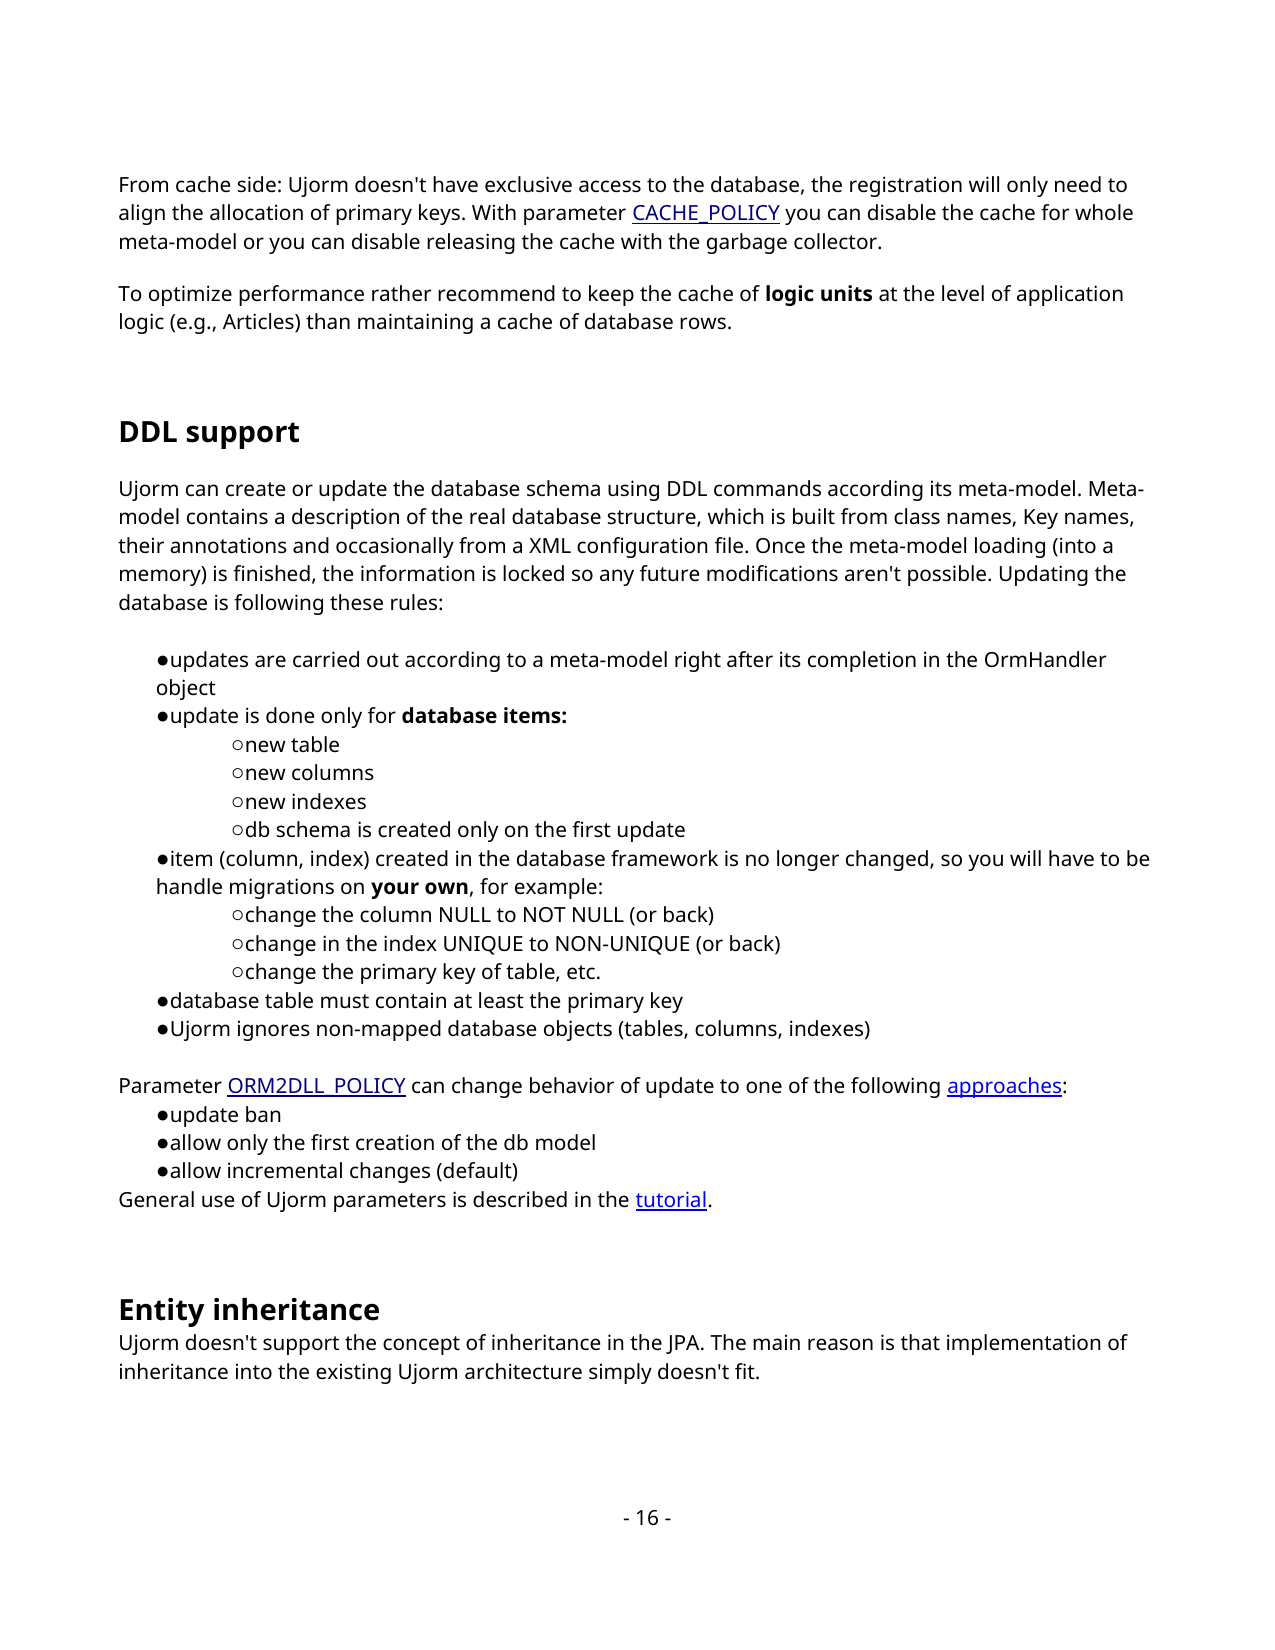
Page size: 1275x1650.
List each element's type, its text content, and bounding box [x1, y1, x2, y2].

text Parameter ORM2DLL_POLICY can change behavior of update to one of the following approaches: [118, 1071, 1157, 1100]
text General use of Ujorm parameters is described in the tutorial. [118, 1185, 1157, 1213]
text To optimize performance rather recommend to keep the cache of logic units at the level of application logic (e.g., Articles) than maintaining a cache of database rows. [118, 279, 1157, 336]
list new indexes [118, 787, 1157, 815]
list new columns [118, 758, 1157, 787]
list item (column, index) created in the database framework is no longer changed, so you will have to be handle migrations on your own, for example: [118, 844, 1157, 901]
list update is done only for database items: [118, 702, 1157, 730]
text Ujorm doesn't support the concept of inheritance in the JPA. The main reason is that implementation of inheritance into the existing Ujorm architecture simply doesn't fit. [118, 1328, 1157, 1385]
text From cache side: Ujorm doesn't have exclusive access to the database, the registration will only need to align the allocation of primary keys. With parameter CACHE_POLICY you can disable the cache for whole meta-model or you can disable releasing the cache with the garbage collector. [118, 170, 1157, 255]
list change in the index UNIQUE to NON-UNIQUE (or back) [118, 929, 1157, 957]
list updates are carried out according to a meta-model right after its completion in the OrmHandler object [118, 645, 1157, 702]
list update ban [118, 1100, 1157, 1128]
list db schema is created only on the first update [118, 815, 1157, 844]
list change the column NULL to NOT NULL (or back) [118, 901, 1157, 929]
list new table [118, 730, 1157, 758]
list database table must contain at least the primary key [118, 986, 1157, 1014]
list allow only the first creation of the db model [118, 1128, 1157, 1157]
list change the primary key of table, etc. [118, 957, 1157, 986]
subtitle DDL support [118, 411, 1157, 451]
subtitle Entity inheritance [118, 1289, 1157, 1328]
text Ujorm can create or update the database schema using DDL commands according its meta-model. Meta-model contains a description of the real database structure, which is built from class names, Key names, their annotations and occasionally from a XML configuration file. Once the meta-model loading (into a memory) is finished, the information is locked so any future modifications aren't possible. Updating the database is following these rules: [118, 474, 1157, 616]
list Ujorm ignores non-mapped database objects (tables, columns, indexes) [118, 1014, 1157, 1043]
list allow incremental changes (default) [118, 1157, 1157, 1185]
